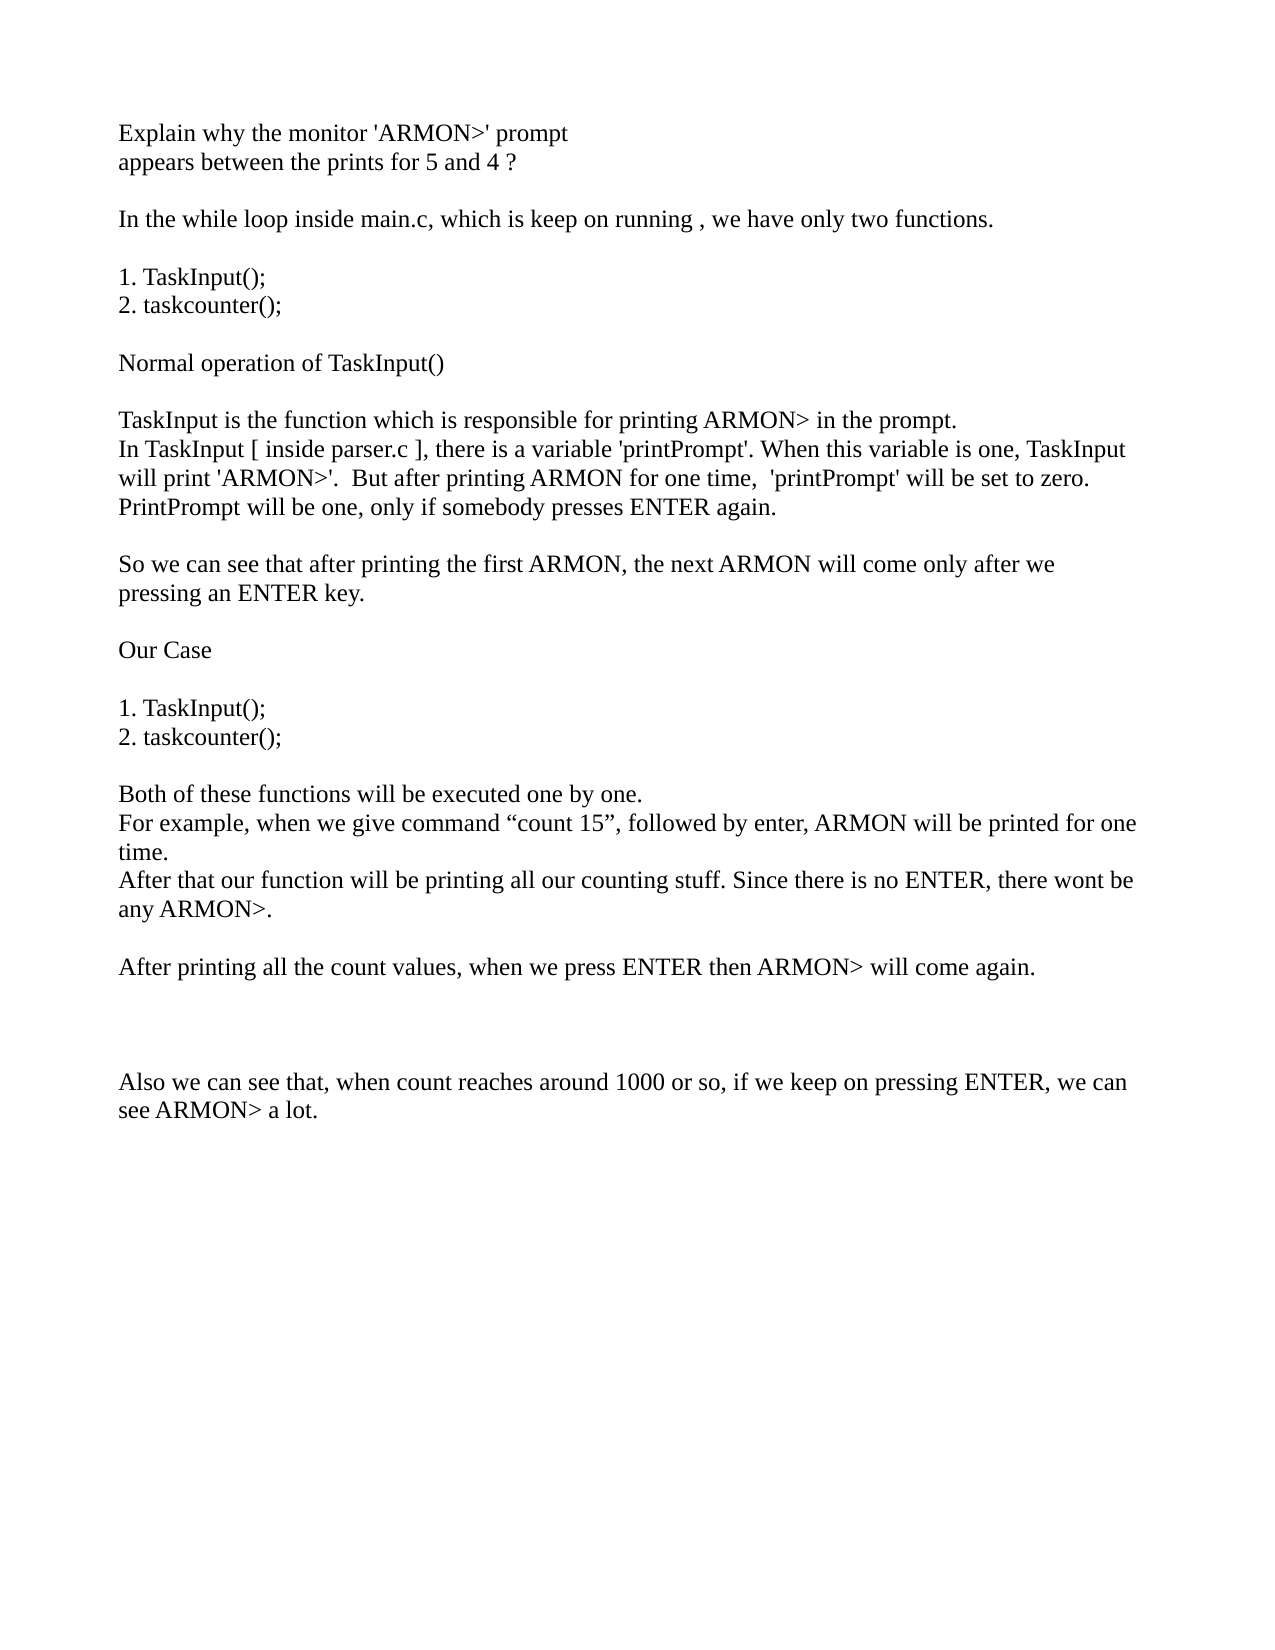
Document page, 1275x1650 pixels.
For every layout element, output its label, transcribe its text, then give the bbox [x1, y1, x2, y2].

text For example, when we give command “count 15”, followed by enter, ARMON will be printed for one time. [118, 808, 1157, 866]
text Normal operation of TaskInput() [118, 348, 1157, 377]
text Both of these functions will be executed one by one. [118, 779, 1157, 808]
text TaskInput is the function which is responsible for printing ARMON> in the prompt. [118, 406, 1157, 434]
text After printing all the count values, when we press ENTER then ARMON> will come again. [118, 952, 1157, 981]
text appears between the prints for 5 and 4 ? [118, 147, 1157, 176]
text After that our function will be printing all our counting stuff. Since there is no ENTER, there wont be any ARMON>. [118, 866, 1157, 923]
text 1. TaskInput(); [118, 693, 1157, 722]
text In the while loop inside main.c, which is keep on running , we have only two functions. [118, 204, 1157, 233]
text Explain why the monitor 'ARMON>' prompt [118, 118, 1157, 147]
text In TaskInput [ inside parser.c ], there is a variable 'printPrompt'. When this variable is one, TaskInput will print 'ARMON>'. But after printing ARMON for one time, 'printPrompt' will be set to zero. [118, 434, 1157, 492]
text Also we can see that, when count reaches around 1000 or so, if we keep on pressing ENTER, we can see ARMON> a lot. [118, 1067, 1157, 1124]
text Our Case [118, 636, 1157, 664]
text So we can see that after printing the first ARMON, the next ARMON will come only after we [118, 549, 1157, 578]
text 1. TaskInput(); [118, 262, 1157, 291]
text 2. taskcounter(); [118, 291, 1157, 319]
text 2. taskcounter(); [118, 722, 1157, 751]
text PrintPrompt will be one, only if somebody presses ENTER again. [118, 492, 1157, 521]
text pressing an ENTER key. [118, 578, 1157, 607]
